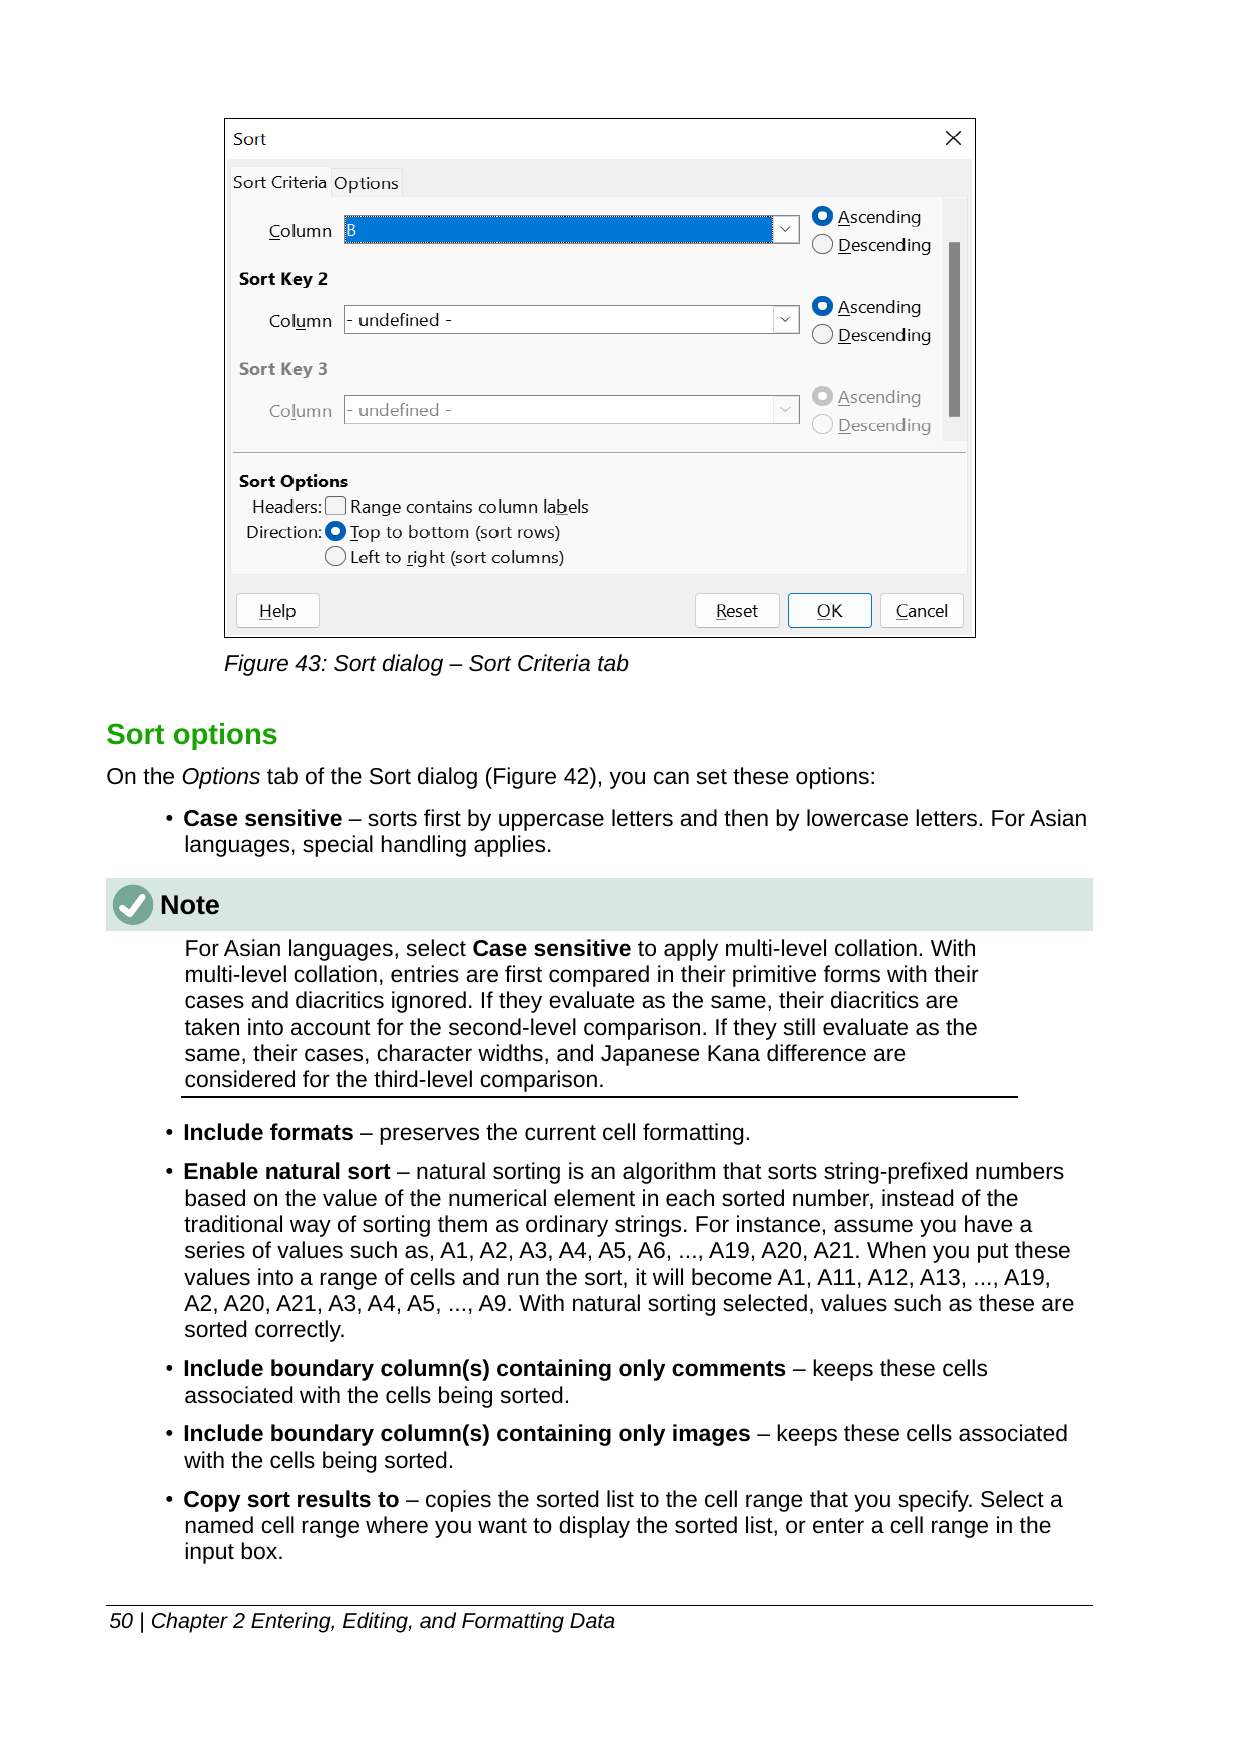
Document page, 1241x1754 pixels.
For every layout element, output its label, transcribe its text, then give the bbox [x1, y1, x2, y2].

list Include boundary column(s) containing only images – keeps these cells associated with the cells being sorted. [162, 1417, 1093, 1473]
picture [227, 121, 972, 635]
text For Asian languages, select Case sensitive to apply multi-level collation. With multi-level collation, entries are first compared in their primitive forms with their cases and diacritics ignored. If they evaluate as the same, their diacritics are taken into account for the second-level comparison. If they still evaluate as the same, their cases, character widths, and Japanese Kana difference are considered for the third-level comparison. [181, 931, 1018, 1096]
list Copy sort results to – copies the sorted list to the cell range that you specify. Select a named cell range where you want to display the sorted list, or enter a cell range in the input box. [162, 1483, 1093, 1568]
subtitle Sort options [106, 717, 1093, 750]
text Figure 43: Sort dialog – Sort Criteria tab [224, 650, 975, 676]
list Include boundary column(s) containing only comments – keeps these cells associated with the cells being sorted. [162, 1352, 1093, 1408]
list Enable natural sort – natural sorting is an algorithm that sorts string-prefixed numbers based on the value of the numerical element in each sorted number, instead of the traditional way of sorting them as ordinary strings. For instance, assume you have a series of values such as, A1, A2, A3, A4, A5, A6, ..., A19, A20, A21. When you put these values into a range of cells and run the sort, it will become A1, A11, A12, A13, ..., A19, A2, A20, A21, A3, A4, A5, ..., A9. With natural sorting selected, values such as these are sorted correctly. [162, 1155, 1093, 1343]
text On the Options tab of the Sort dialog (Figure 42), you can set these options: [106, 763, 1093, 789]
list Include formats – preserves the current cell formatting. [162, 1116, 1093, 1146]
subtitle Note [106, 878, 1093, 931]
list Case sensitive – sorts first by uppercase letters and then by lowercase letters. For Asian languages, special handling applies. [162, 802, 1093, 860]
